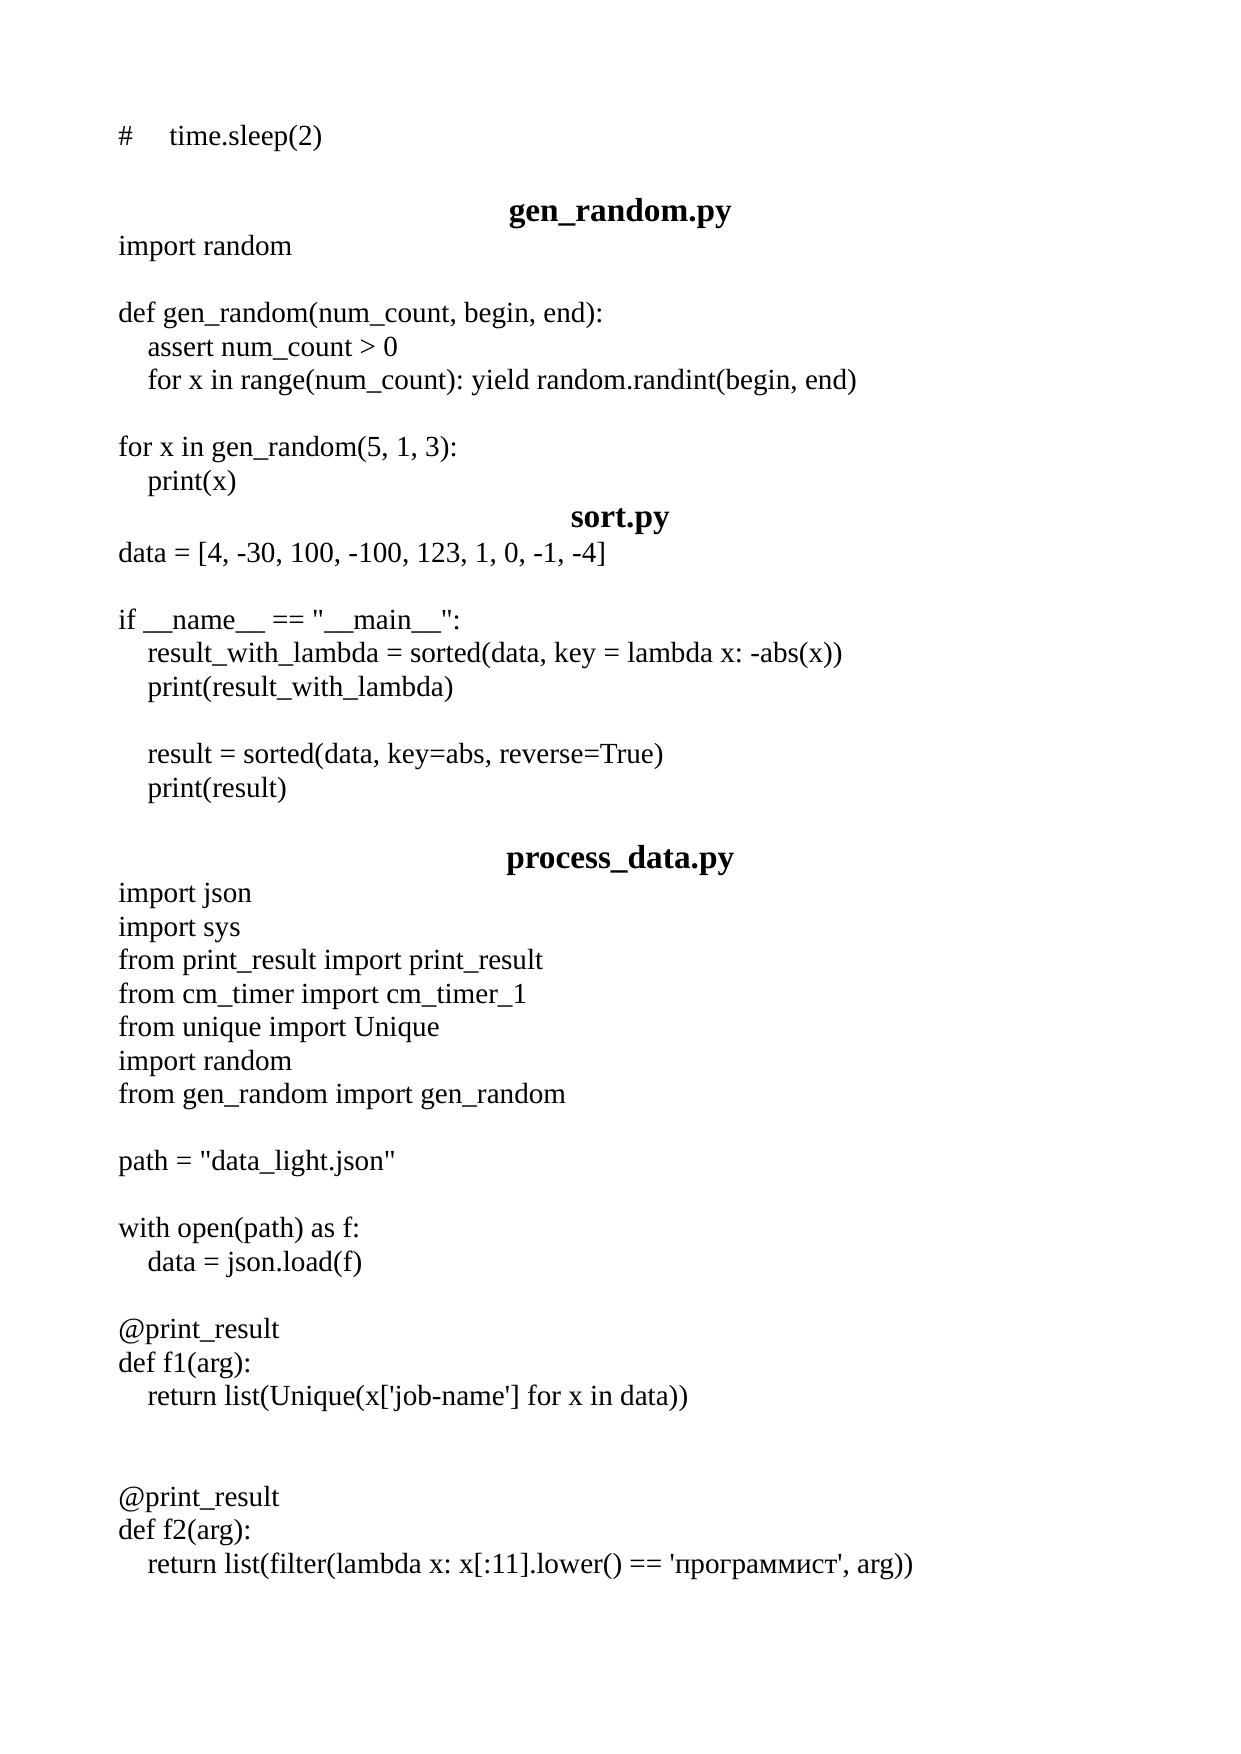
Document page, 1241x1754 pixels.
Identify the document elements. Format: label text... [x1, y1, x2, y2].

text path = "data_light.json" [118, 1143, 1122, 1177]
text print(result_with_lambda) [118, 669, 1122, 703]
text return list(filter(lambda x: x[:11].lower() == 'программист', arg)) [118, 1546, 1122, 1579]
text if __name__ == "__main__": [118, 602, 1122, 636]
text import json [118, 875, 1122, 909]
text import random [118, 228, 1122, 262]
text # time.sleep(2) [118, 118, 1122, 152]
text from unique import Unique [118, 1009, 1122, 1043]
text @print_result [118, 1479, 1122, 1512]
text from cm_timer import cm_timer_1 [118, 976, 1122, 1009]
text sort.py [118, 497, 1122, 535]
text process_data.py [118, 837, 1122, 875]
text with open(path) as f: [118, 1211, 1122, 1244]
text @print_result [118, 1311, 1122, 1345]
text result = sorted(data, key=abs, reverse=True) [118, 736, 1122, 770]
text for x in range(num_count): yield random.randint(begin, end) [118, 362, 1122, 396]
text data = [4, -30, 100, -100, 123, 1, 0, -1, -4] [118, 535, 1122, 568]
text from print_result import print_result [118, 942, 1122, 976]
text return list(Unique(x['job-name'] for x in data)) [118, 1378, 1122, 1412]
text print(x) [118, 463, 1122, 497]
text print(result) [118, 770, 1122, 803]
text def gen_random(num_count, begin, end): [118, 295, 1122, 329]
text gen_random.py [118, 190, 1122, 228]
text from gen_random import gen_random [118, 1076, 1122, 1110]
text def f1(arg): [118, 1345, 1122, 1378]
text result_with_lambda = sorted(data, key = lambda x: -abs(x)) [118, 636, 1122, 669]
text import random [118, 1043, 1122, 1076]
text def f2(arg): [118, 1512, 1122, 1546]
text for x in gen_random(5, 1, 3): [118, 429, 1122, 463]
text assert num_count > 0 [118, 329, 1122, 362]
text import sys [118, 909, 1122, 942]
text data = json.load(f) [118, 1244, 1122, 1278]
